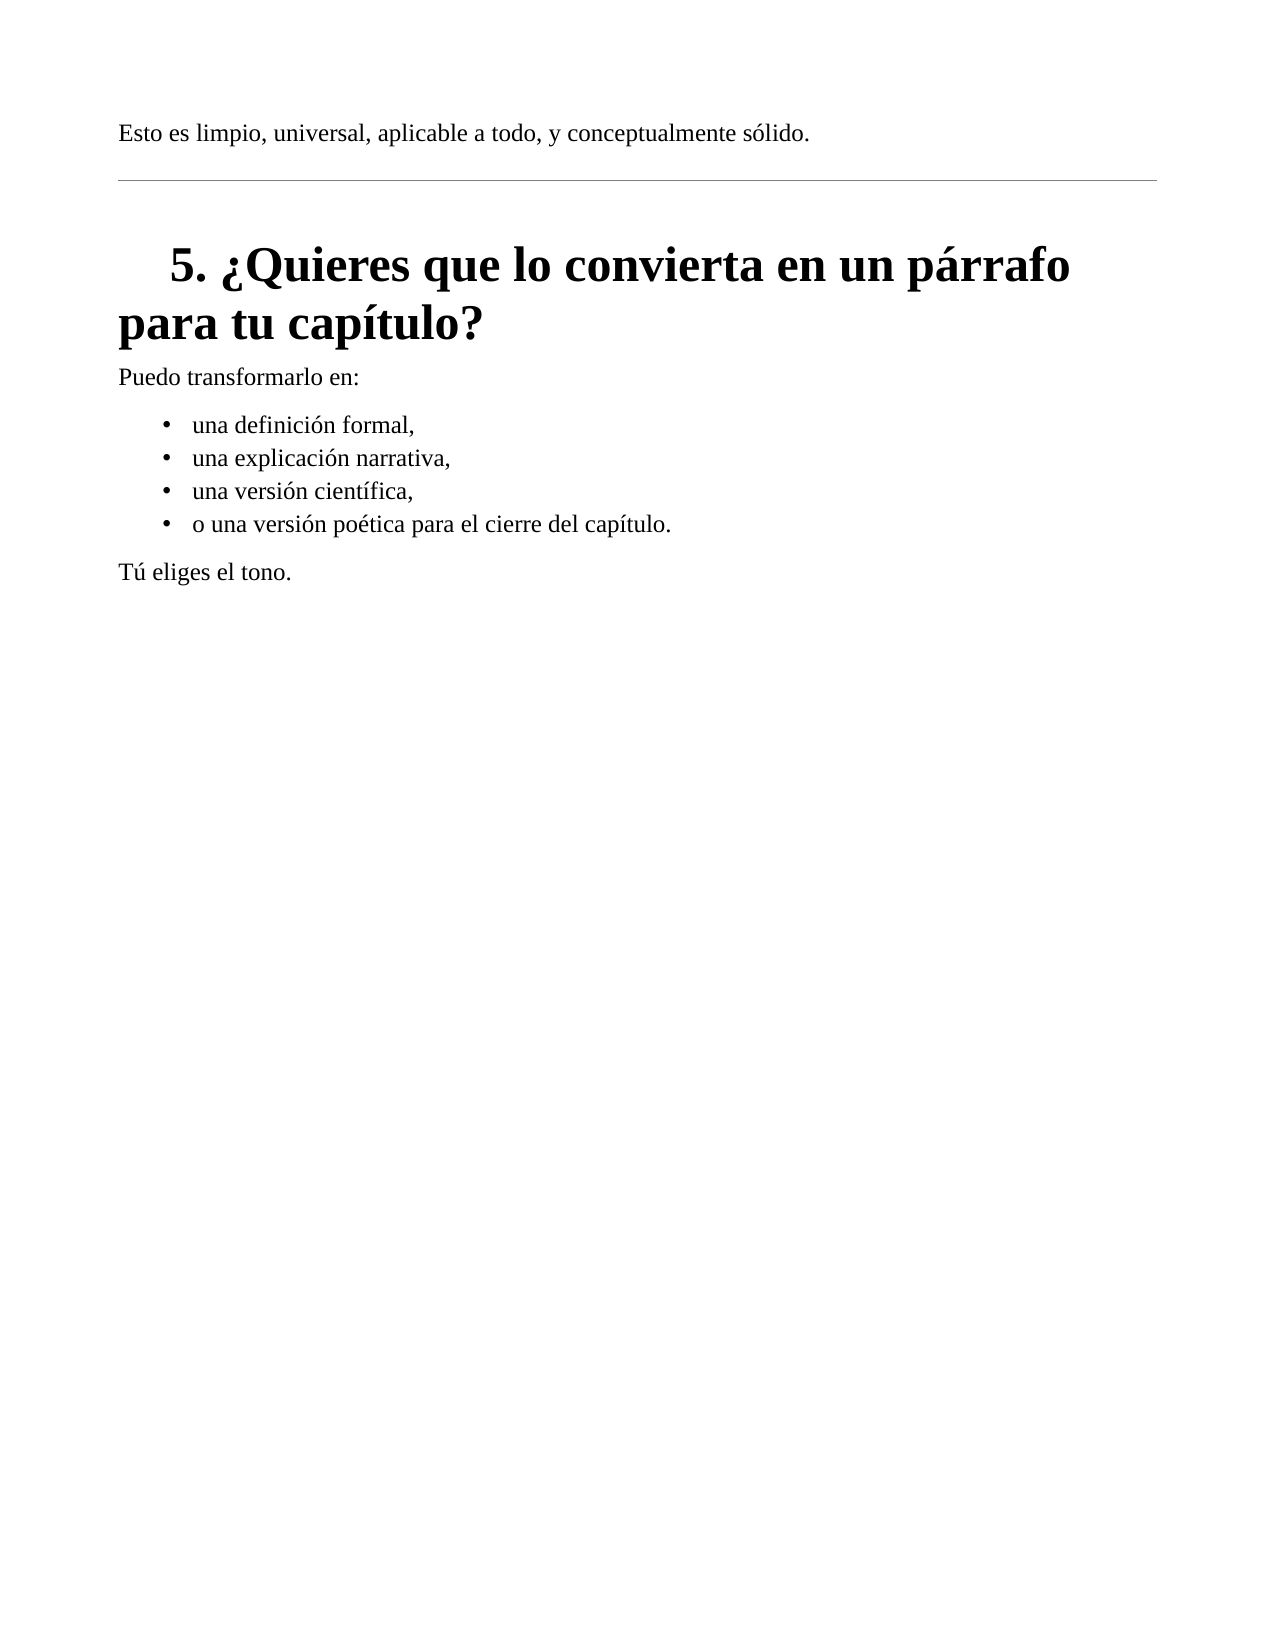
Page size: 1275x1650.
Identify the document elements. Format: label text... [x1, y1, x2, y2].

list o una versión poética para el cierre del capítulo. [162, 509, 1157, 538]
text Tú eliges el tono. [118, 557, 1157, 586]
list una explicación narrativa, [162, 443, 1157, 472]
subtitle 🌟 5. ¿Quieres que lo convierta en un párrafo para tu capítulo? [118, 235, 1157, 350]
list una definición formal, [162, 410, 1157, 439]
text Esto es limpio, universal, aplicable a todo, y conceptualmente sólido. [118, 118, 1157, 147]
list una versión científica, [162, 476, 1157, 505]
text Puedo transformarlo en: [118, 362, 1157, 391]
